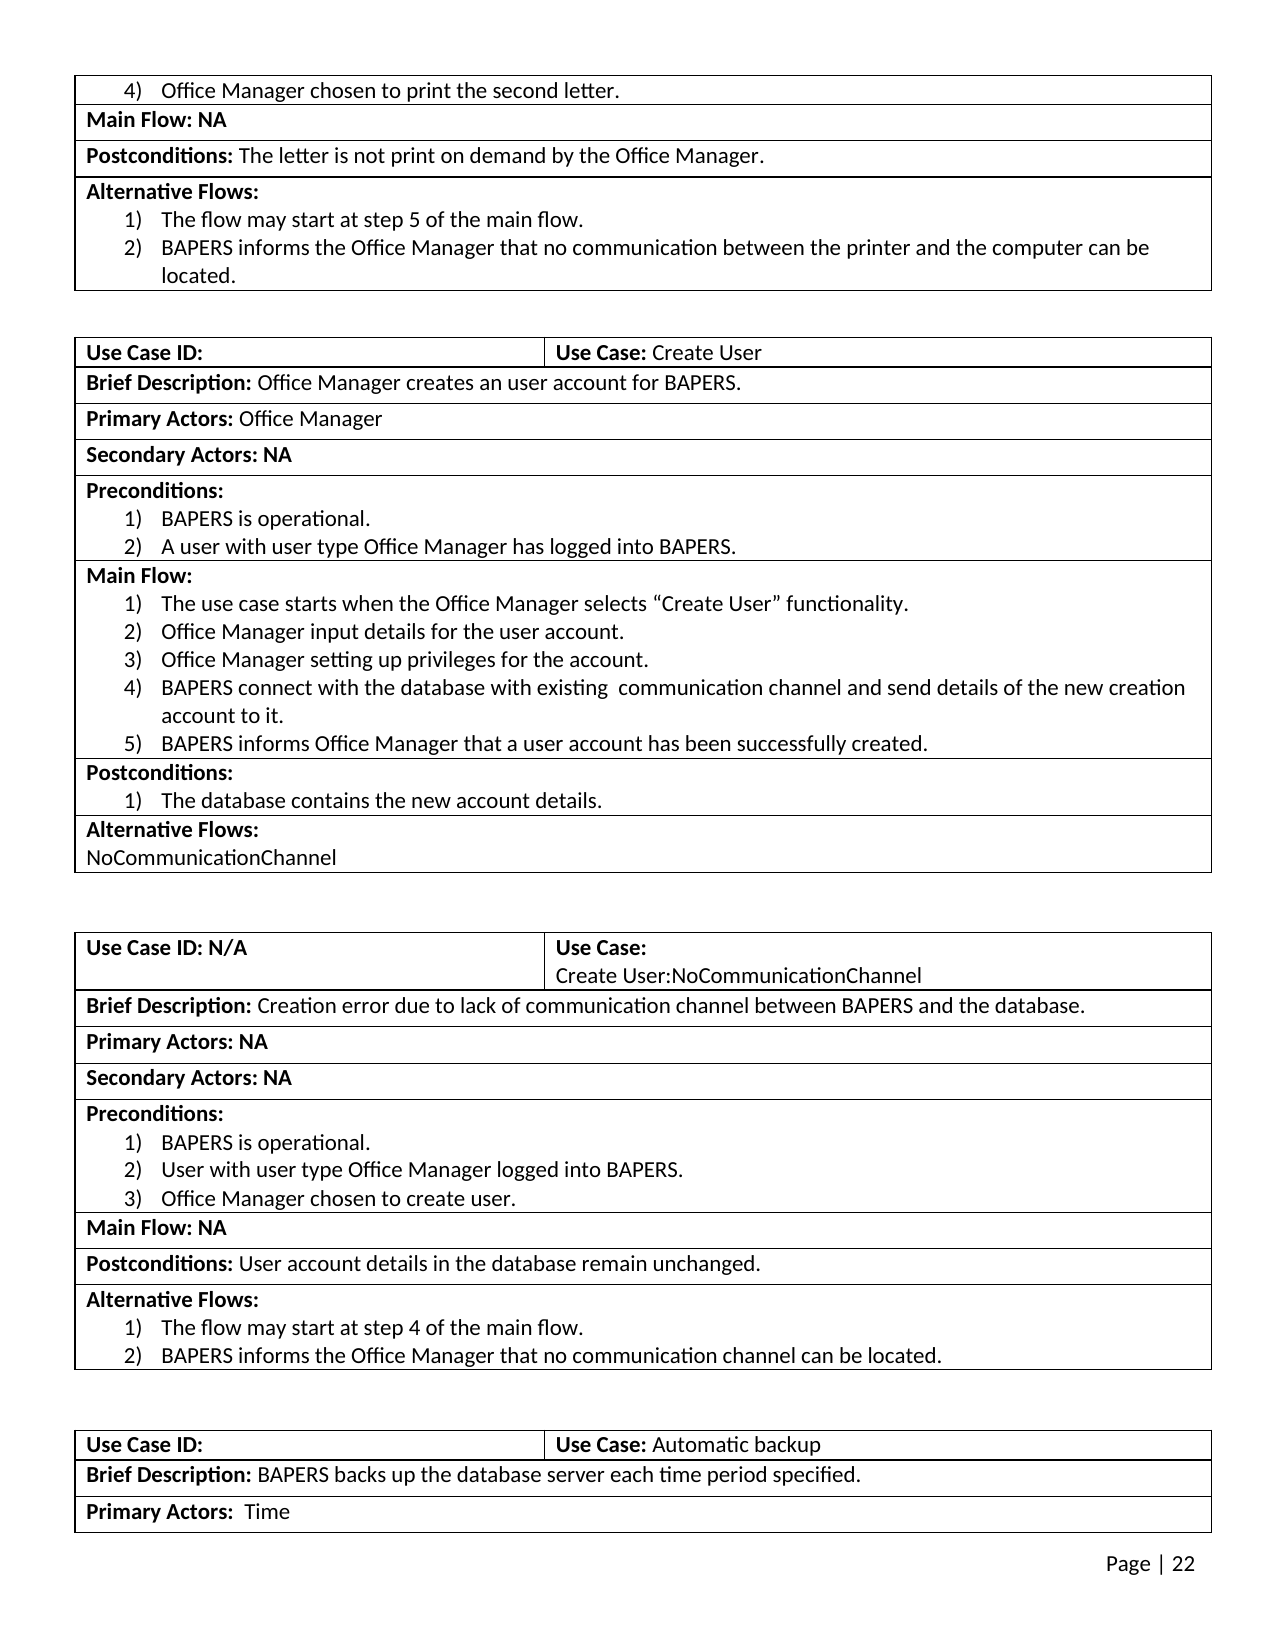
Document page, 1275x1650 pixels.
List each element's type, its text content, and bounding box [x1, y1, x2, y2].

table_header Use Case: Create User:NoCommunicationChannel [545, 933, 1211, 989]
table_cell Secondary Actors: NA [76, 1064, 1211, 1098]
table_cell Main Flow: The use case starts when the Office Manager selects “Create User” functionality. Office Manager input details for the user account. Office Manager setting up privileges for the account. BAPERS connect with the database with existing communication channel and send details of the new creation account to it. BAPERS informs Office Manager that a user account has been successfully created. [76, 561, 1211, 757]
table_cell Secondary Actors: NA [76, 440, 1211, 475]
table_cell Postconditions: User account details in the database remain unchanged. [76, 1249, 1211, 1284]
table_cell Postconditions: The database contains the new account details. [76, 759, 1211, 814]
table_cell Preconditions: BAPERS is operational. User with user type Office Manager logged into BAPERS. Office Manager chosen to create user. [76, 1100, 1211, 1212]
table_cell Primary Actors: NA [76, 1027, 1211, 1062]
table_cell Main Flow: NA [76, 105, 1211, 140]
table_header Brief Description: Office Manager creates an user account for BAPERS. [76, 368, 1211, 403]
table_header Use Case ID: N/A [76, 933, 544, 989]
table_header Use Case: Automatic backup [545, 1431, 1211, 1458]
table_cell Main Flow: NA [76, 1213, 1211, 1248]
table_header Use Case ID: [76, 1431, 544, 1458]
table_cell Preconditions: BAPERS is operational. A user with user type Office Manager has logged into BAPERS. [76, 476, 1211, 560]
table_header Brief Description: BAPERS backs up the database server each time period specified. [76, 1461, 1211, 1496]
table_header Brief Description: Creation error due to lack of communication channel between BAPERS and the database. [76, 991, 1211, 1026]
table_cell Postconditions: The letter is not print on demand by the Office Manager. [76, 141, 1211, 176]
table_cell Primary Actors: Office Manager [76, 404, 1211, 439]
table_cell Primary Actors: Time [76, 1497, 1211, 1532]
table_cell Preconditions: BAPERS is operational. Office Manager logs into BAPERS. Office Manager receive the alert of the second letter. Office Manager chosen to print the second letter. [76, 76, 1211, 104]
table_header Use Case: Create User [545, 338, 1211, 366]
table_header Use Case ID: [76, 338, 544, 366]
table_cell Alternative Flows: The flow may start at step 4 of the main flow. BAPERS informs the Office Manager that no communication channel can be located. [76, 1285, 1211, 1369]
table_cell Alternative Flows: The flow may start at step 5 of the main flow. BAPERS informs the Office Manager that no communication between the printer and the computer can be located. [76, 178, 1211, 289]
table_cell Alternative Flows: NoCommunicationChannel [76, 816, 1211, 872]
